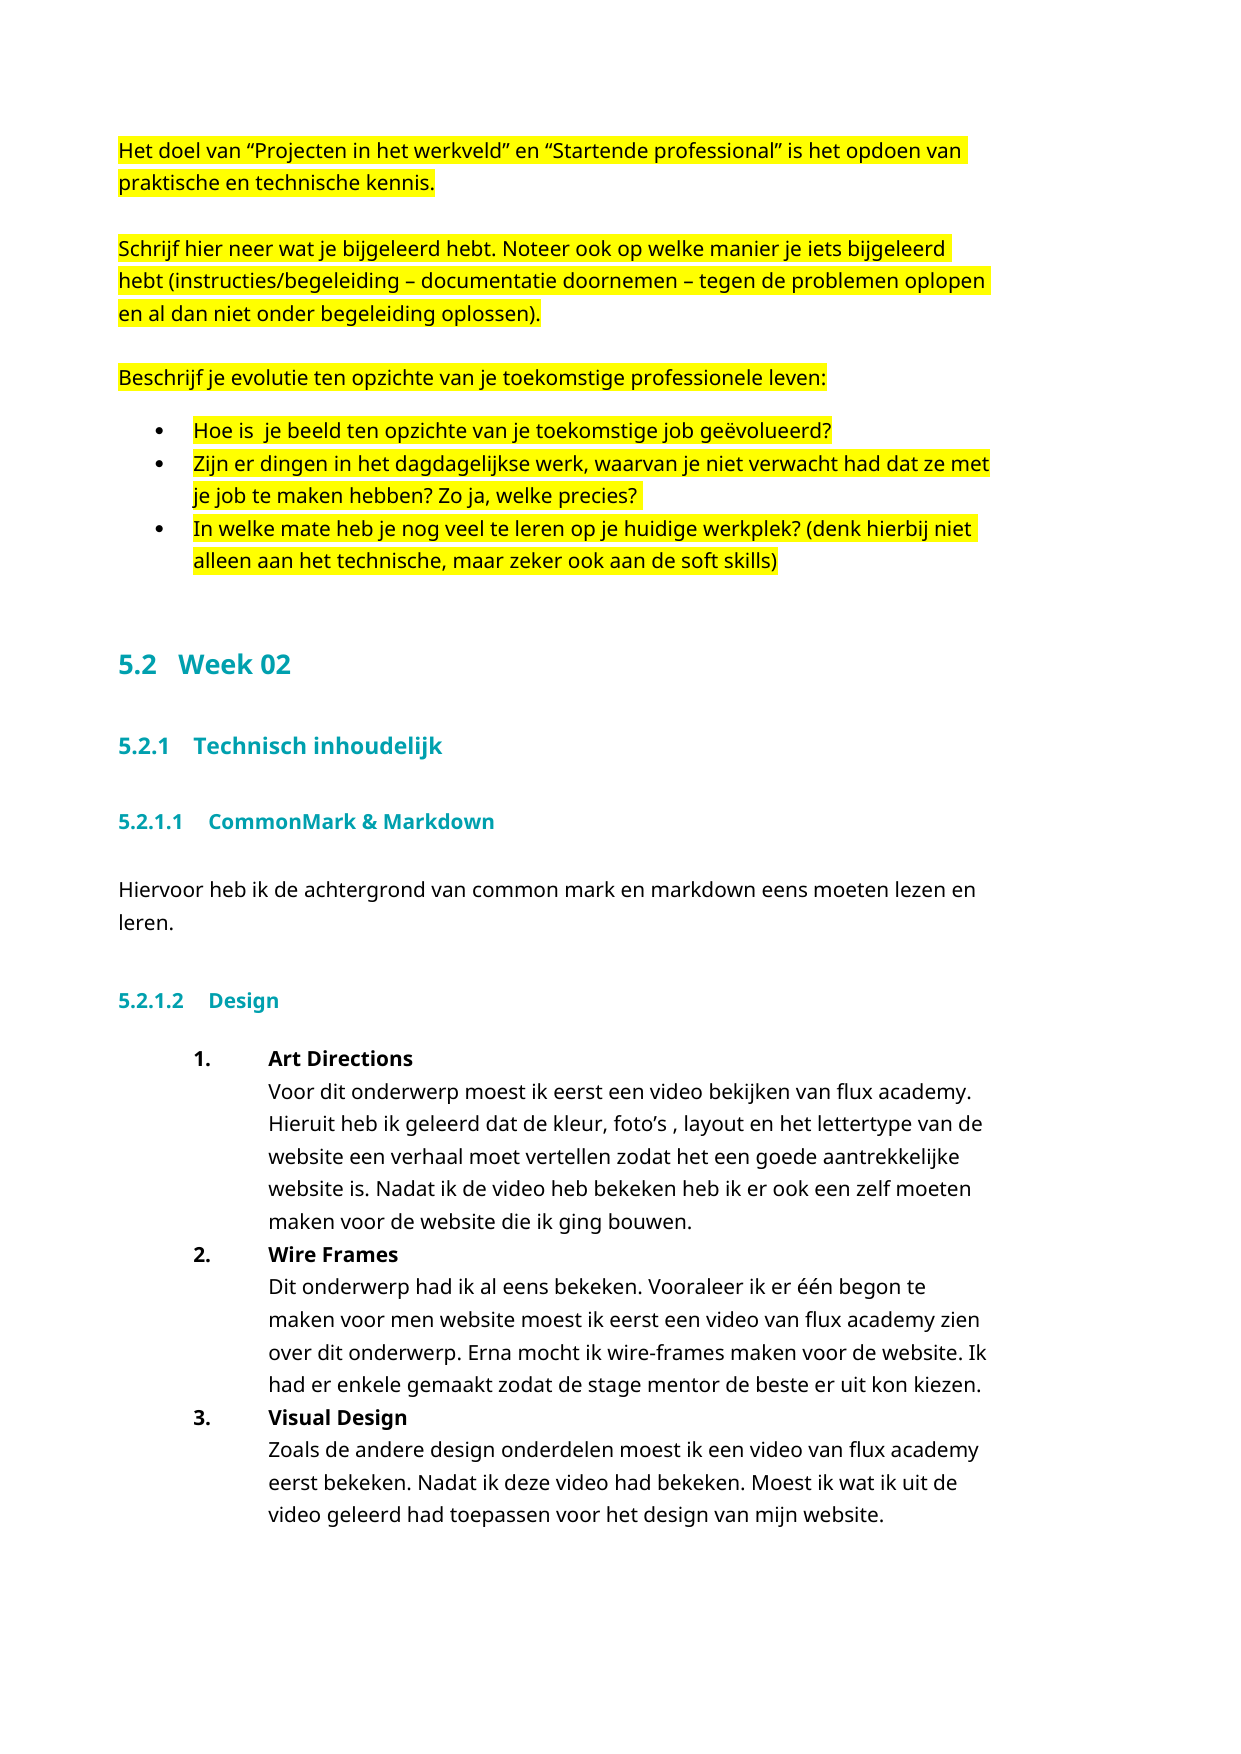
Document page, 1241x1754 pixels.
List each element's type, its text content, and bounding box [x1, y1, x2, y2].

text Zoals de andere design onderdelen moest ik een video van flux academy eerst bekeken. Nadat ik deze video had bekeken. Moest ik wat ik uit de video geleerd had toepassen voor het design van mijn website. [268, 1435, 992, 1529]
list In welke mate heb je nog veel te leren op je huidige werkplek? (denk hierbij niet alleen aan het technische, maar zeker ook aan de soft skills) [156, 514, 992, 575]
subtitle Week 02 [118, 646, 992, 683]
list Hoe is je beeld ten opzichte van je toekomstige job geëvolueerd? [156, 416, 992, 444]
list Visual Design [193, 1403, 992, 1431]
text Het doel van “Projecten in het werkveld” en “Startende professional” is het opdoen van praktische en technische kennis. Schrijf hier neer wat je bijgeleerd hebt. Noteer ook op welke manier je iets bijgeleerd hebt (instructies/begeleiding – documentatie doornemen – tegen de problemen oplopen en al dan niet onder begeleiding oplossen). [118, 136, 992, 327]
subtitle Design [118, 987, 992, 1015]
list Art Directions [193, 1044, 992, 1073]
text Voor dit onderwerp moest ik eerst een video bekijken van flux academy. Hieruit heb ik geleerd dat de kleur, foto’s , layout en het lettertype van de website een verhaal moet vertellen zodat het een goede aantrekkelijke website is. Nadat ik de video heb bekeken heb ik er ook een zelf moeten maken voor de website die ik ging bouwen. [268, 1077, 992, 1236]
text Beschrijf je evolutie ten opzichte van je toekomstige professionele leven: [118, 363, 992, 391]
subtitle CommonMark & Markdown [118, 807, 992, 836]
text Dit onderwerp had ik al eens bekeken. Vooraleer ik er één begon te maken voor men website moest ik eerst een video van flux academy zien over dit onderwerp. Erna mocht ik wire-frames maken voor de website. Ik had er enkele gemaakt zodat de stage mentor de beste er uit kon kiezen. [268, 1272, 992, 1399]
list Zijn er dingen in het dagdagelijkse werk, waarvan je niet verwacht had dat ze met je job te maken hebben? Zo ja, welke precies? [156, 449, 992, 510]
text Hiervoor heb ik de achtergrond van common mark en markdown eens moeten lezen en leren. [118, 876, 992, 937]
list Wire Frames [193, 1240, 992, 1268]
subtitle Technisch inhoudelijk [118, 730, 992, 761]
